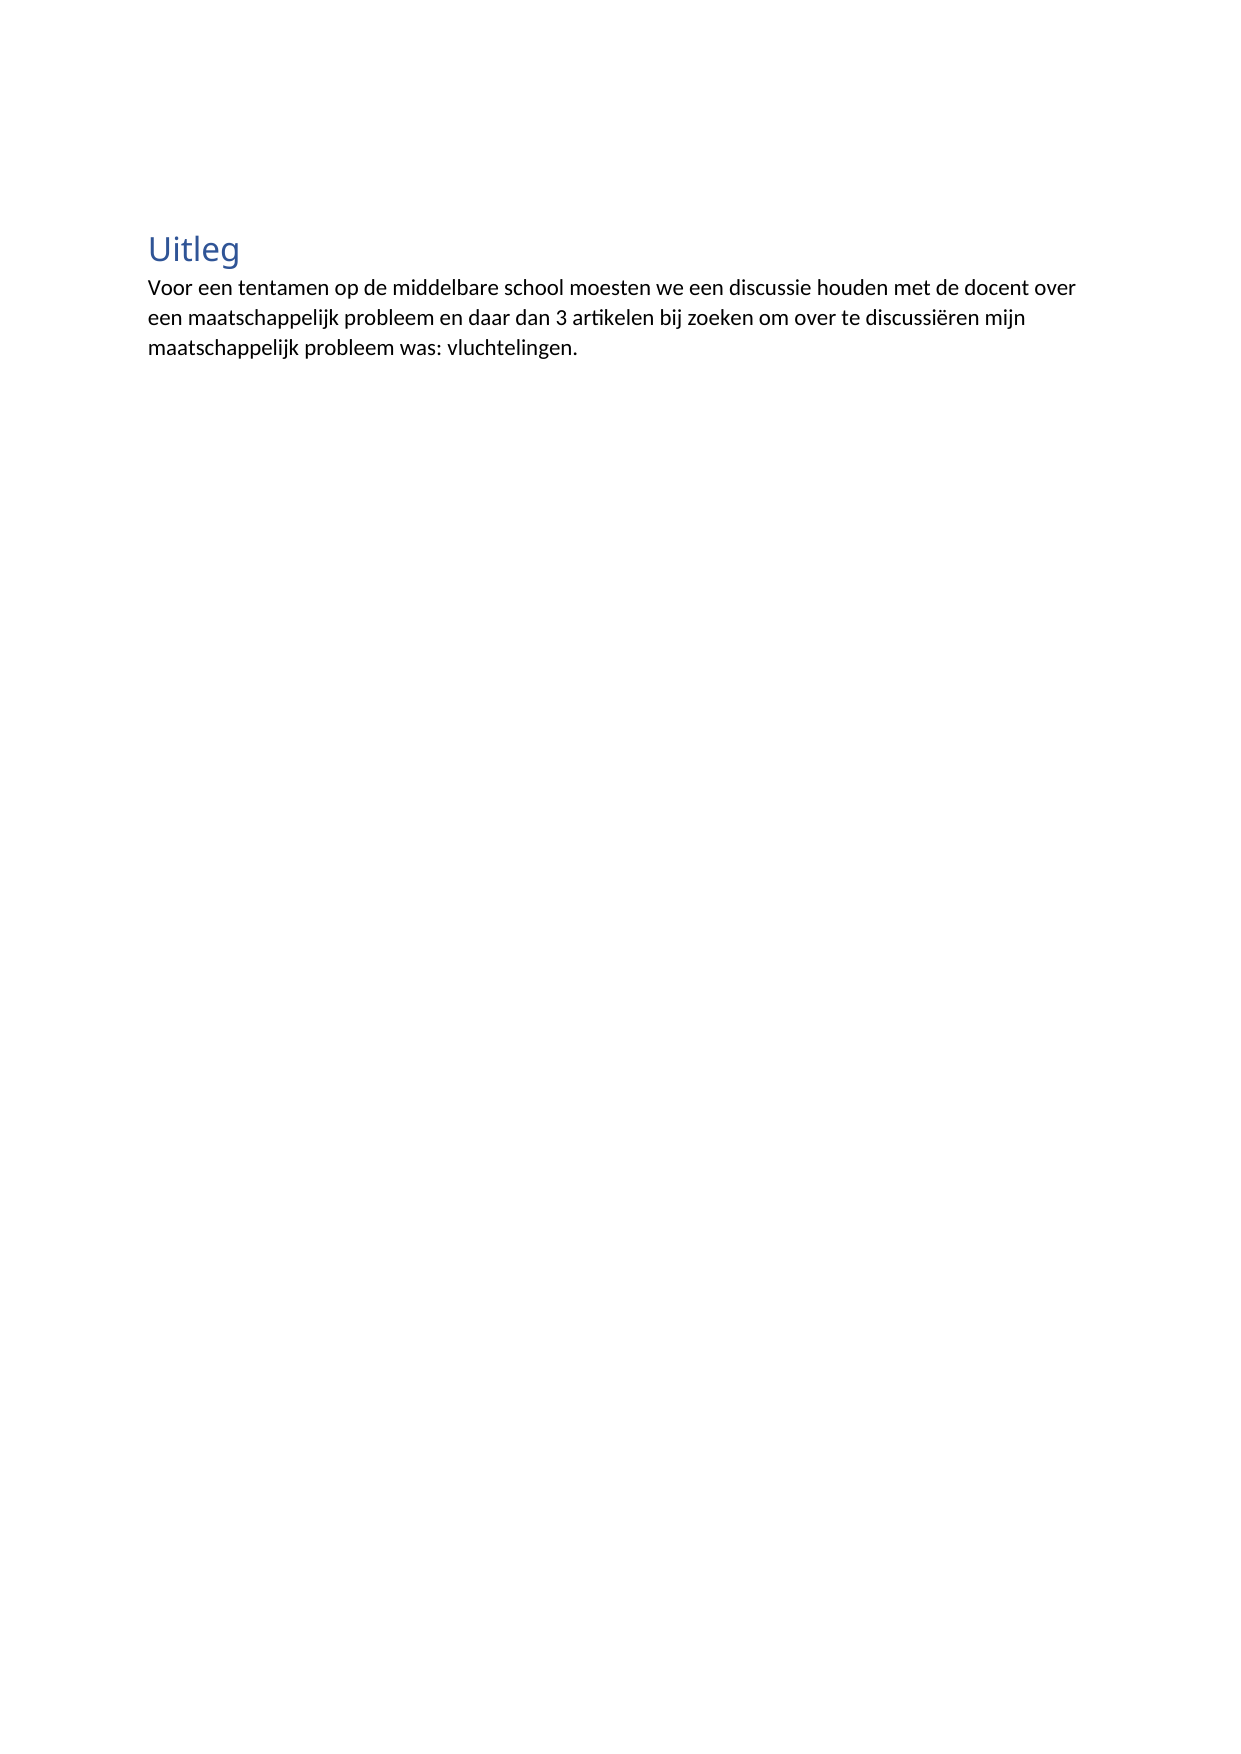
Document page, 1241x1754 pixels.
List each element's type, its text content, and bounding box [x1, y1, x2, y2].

subtitle Uitleg [148, 225, 1093, 271]
text Voor een tentamen op de middelbare school moesten we een discussie houden met de docent over een maatschappelijk probleem en daar dan 3 artikelen bij zoeken om over te discussiëren mijn maatschappelijk probleem was: vluchtelingen. [148, 273, 1093, 361]
